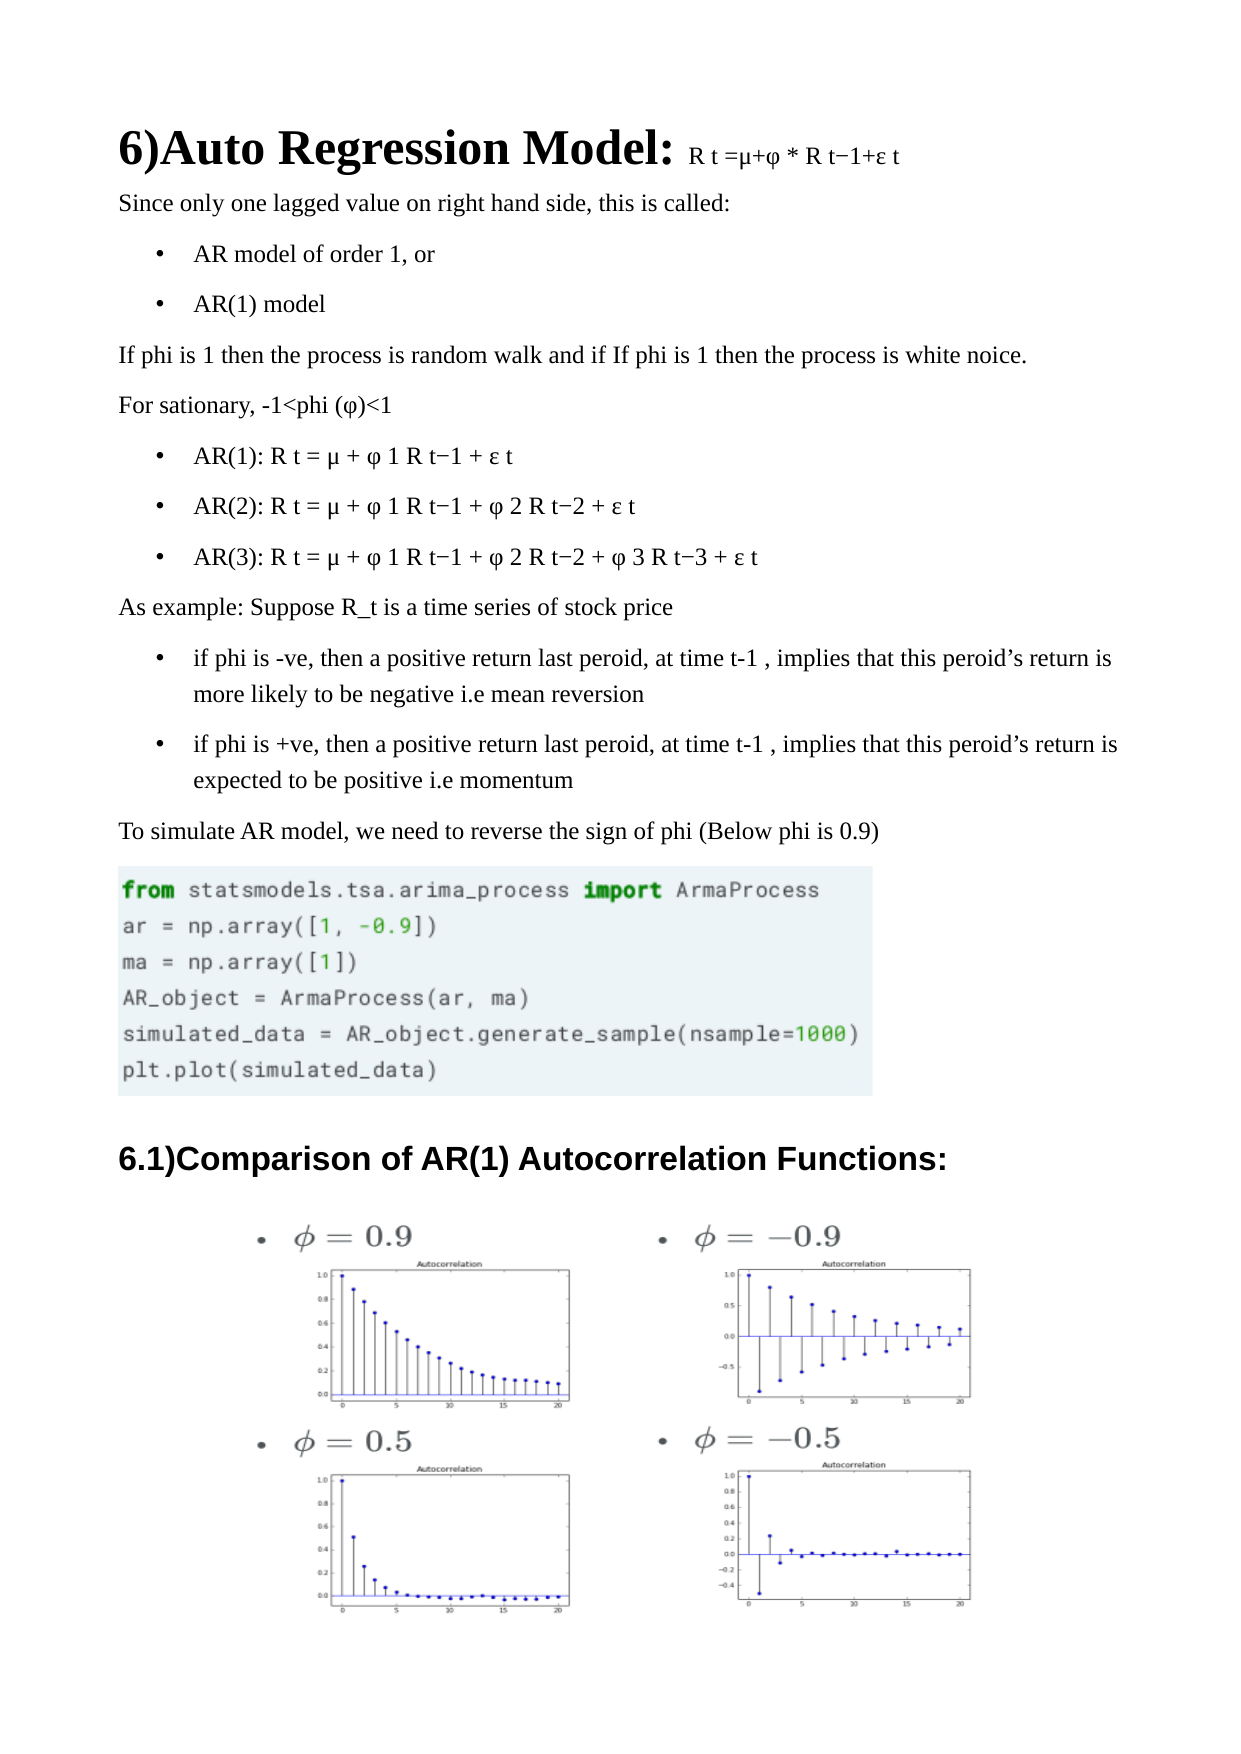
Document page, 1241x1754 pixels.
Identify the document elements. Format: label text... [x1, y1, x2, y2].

text Since only one lagged value on right hand side, this is called: [118, 188, 1122, 217]
list AR(1): R t = μ + φ 1 R t−1 + ε t [156, 441, 1122, 469]
list if phi is +ve, then a positive return last peroid, at time t-1 , implies that this peroid’s return is expected to be positive i.e momentum [156, 729, 1122, 794]
text As example: Suppose R_t is a time series of stock price [118, 592, 1122, 621]
list if phi is -ve, then a positive return last peroid, at time t-1 , implies that this peroid’s return is more likely to be negative i.e mean reversion [156, 643, 1122, 707]
list AR(1) model [156, 289, 1122, 318]
list AR(3): R t = μ + φ 1 R t−1 + φ 2 R t−2 + φ 3 R t−3 + ε t [156, 542, 1122, 571]
text For sationary, -1<phi (φ)<1 [118, 390, 1122, 419]
text To simulate AR model, we need to reverse the sign of phi (Below phi is 0.9) [118, 816, 1122, 844]
list AR(2): R t = μ + φ 1 R t−1 + φ 2 R t−2 + ε t [156, 491, 1122, 520]
text If phi is 1 then the process is random walk and if If phi is 1 then the process is white noice. [118, 340, 1122, 368]
picture [118, 866, 873, 1096]
picture [252, 1201, 988, 1622]
subtitle 6.1)Comparison of AR(1) Autocorrelation Functions: [118, 1138, 1122, 1177]
subtitle 6)Auto Regression Model: R t =μ+φ * R t−1+ε t [118, 118, 1122, 176]
list AR model of order 1, or [156, 239, 1122, 267]
